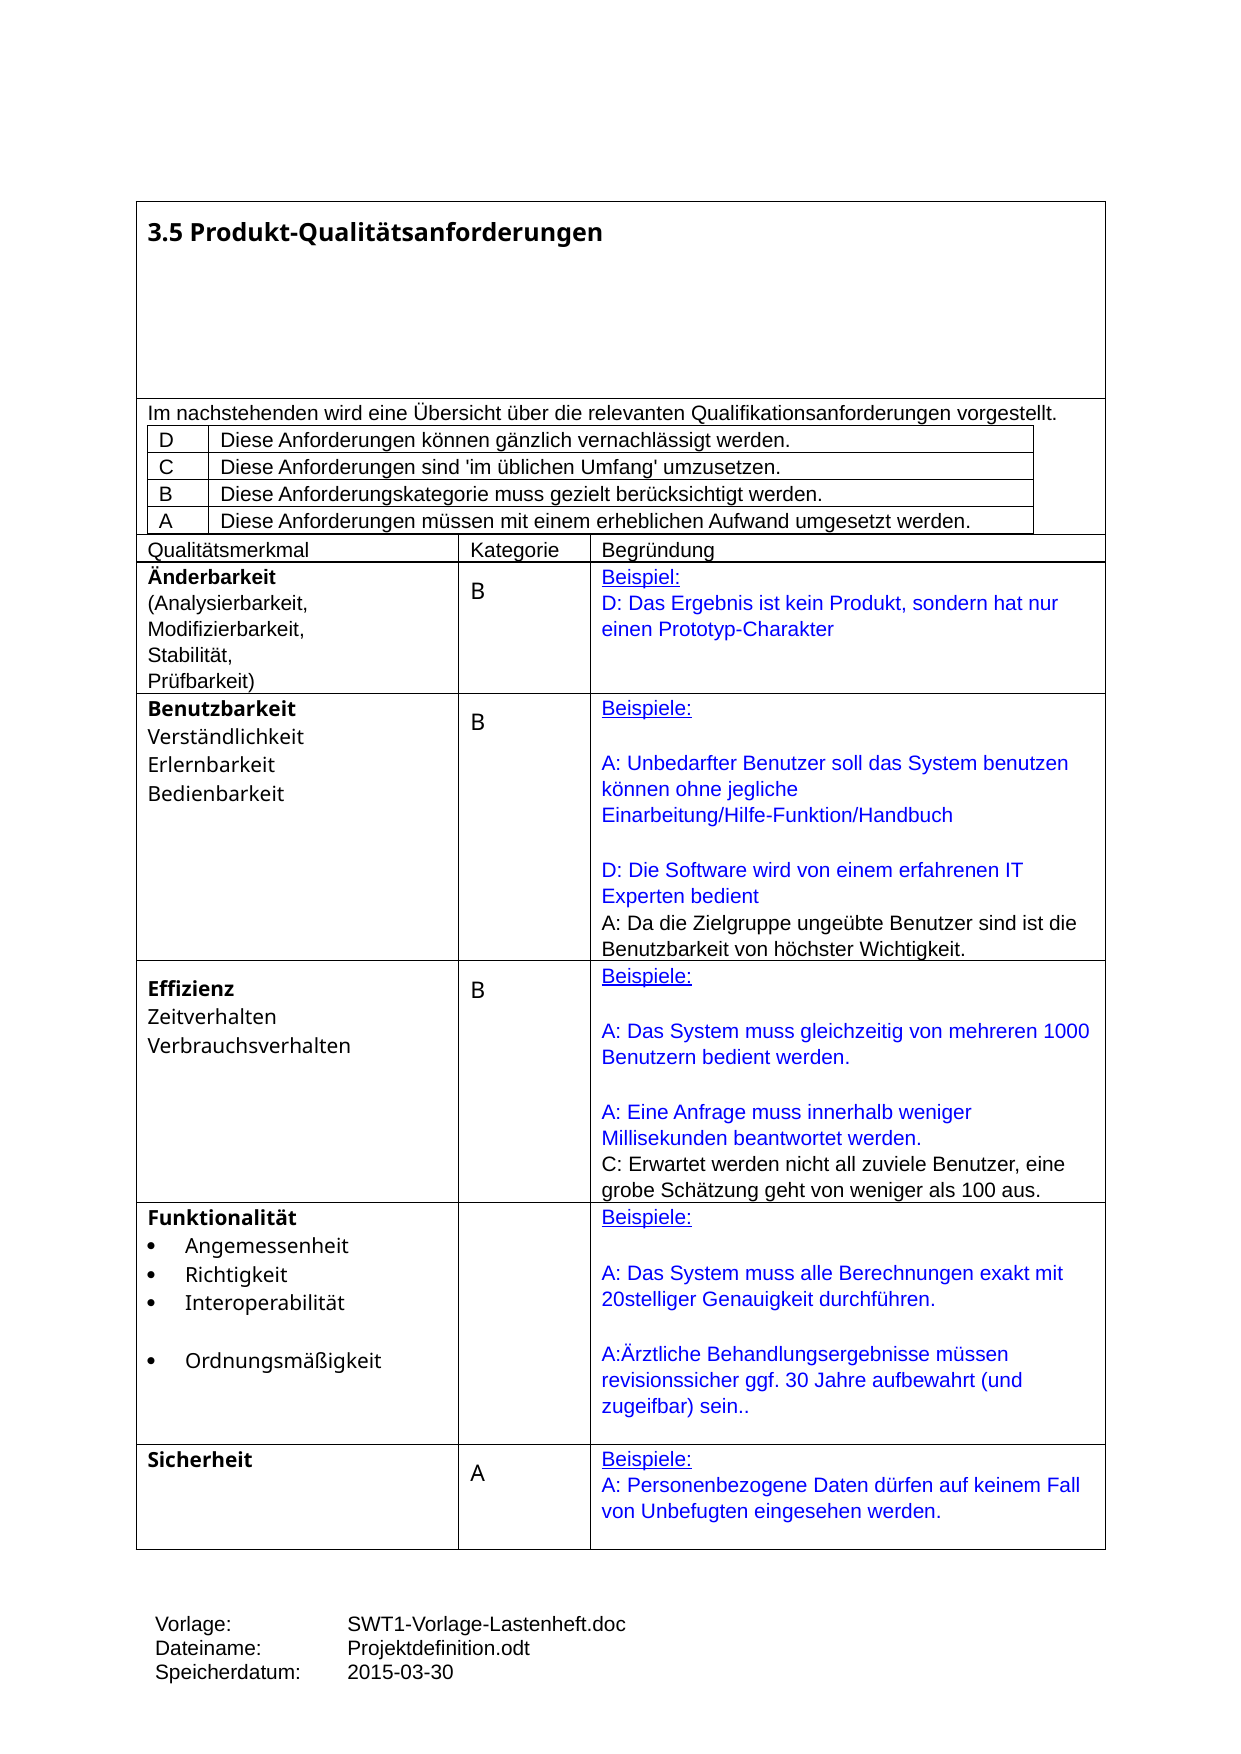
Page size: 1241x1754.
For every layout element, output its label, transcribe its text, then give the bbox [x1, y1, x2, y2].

table_cell Beispiele: A: Unbedarfter Benutzer soll das System benutzen können ohne jegliche Einarbeitung/Hilfe-Funktion/Handbuch D: Die Software wird von einem erfahrenen IT Experten bedient A: Da die Zielgruppe ungeübte Benutzer sind ist die Benutzbarkeit von höchster Wichtigkeit. [591, 694, 1105, 960]
table_cell Diese Anforderungen sind 'im üblichen Umfang' umzusetzen. [209, 453, 1033, 479]
table_cell A [148, 507, 208, 533]
table_cell C [148, 453, 208, 479]
table_cell Im nachstehenden wird eine Übersicht über die relevanten Qualifikationsanforderungen vorgestellt. [137, 399, 1105, 534]
table_cell B [459, 694, 590, 960]
table_header D [148, 426, 208, 452]
table_cell Beispiele: A: Personenbezogene Daten dürfen auf keinem Fall von Unbefugten eingesehen werden. [591, 1445, 1105, 1549]
table_cell Kategorie [459, 535, 590, 561]
table_cell A [459, 1445, 590, 1549]
table_cell Beispiele: A: Das System muss alle Berechnungen exakt mit 20stelliger Genauigkeit durchführen. A:Ärztliche Behandlungsergebnisse müssen revisionssicher ggf. 30 Jahre aufbewahrt (und zugeifbar) sein.. [591, 1203, 1105, 1444]
table_cell Sicherheit [137, 1445, 458, 1549]
table_header Diese Anforderungen können gänzlich vernachlässigt werden. [209, 426, 1033, 452]
table_cell Änderbarkeit (Analysierbarkeit, Modifizierbarkeit, Stabilität, Prüfbarkeit) [137, 563, 458, 693]
table_cell Diese Anforderungskategorie muss gezielt berücksichtigt werden. [209, 480, 1033, 506]
table_cell Benutzbarkeit Verständlichkeit Erlernbarkeit Bedienbarkeit [137, 694, 458, 960]
table_cell Effizienz Zeitverhalten Verbrauchsverhalten [137, 961, 458, 1202]
table_cell B [459, 563, 590, 693]
table_cell Diese Anforderungen müssen mit einem erheblichen Aufwand umgesetzt werden. [209, 507, 1033, 533]
table_cell Qualitätsmerkmal [137, 535, 458, 561]
table_cell Beispiel: D: Das Ergebnis ist kein Produkt, sondern hat nur einen Prototyp-Charakter [591, 563, 1105, 693]
table_cell B [148, 480, 208, 506]
table_cell B [459, 961, 590, 1202]
table_cell Begründung [591, 535, 1105, 561]
table_cell 3.5 Produkt-Qualitätsanforderungen [137, 202, 1105, 398]
table_cell Beispiele: A: Das System muss gleichzeitig von mehreren 1000 Benutzern bedient werden. A: Eine Anfrage muss innerhalb weniger Millisekunden beantwortet werden. C: Erwartet werden nicht all zuviele Benutzer, eine grobe Schätzung geht von weniger als 100 aus. [591, 961, 1105, 1202]
table_cell Funktionalität Angemessenheit Richtigkeit Interoperabilität Ordnungsmäßigkeit [137, 1203, 458, 1444]
table_cell [459, 1203, 590, 1444]
